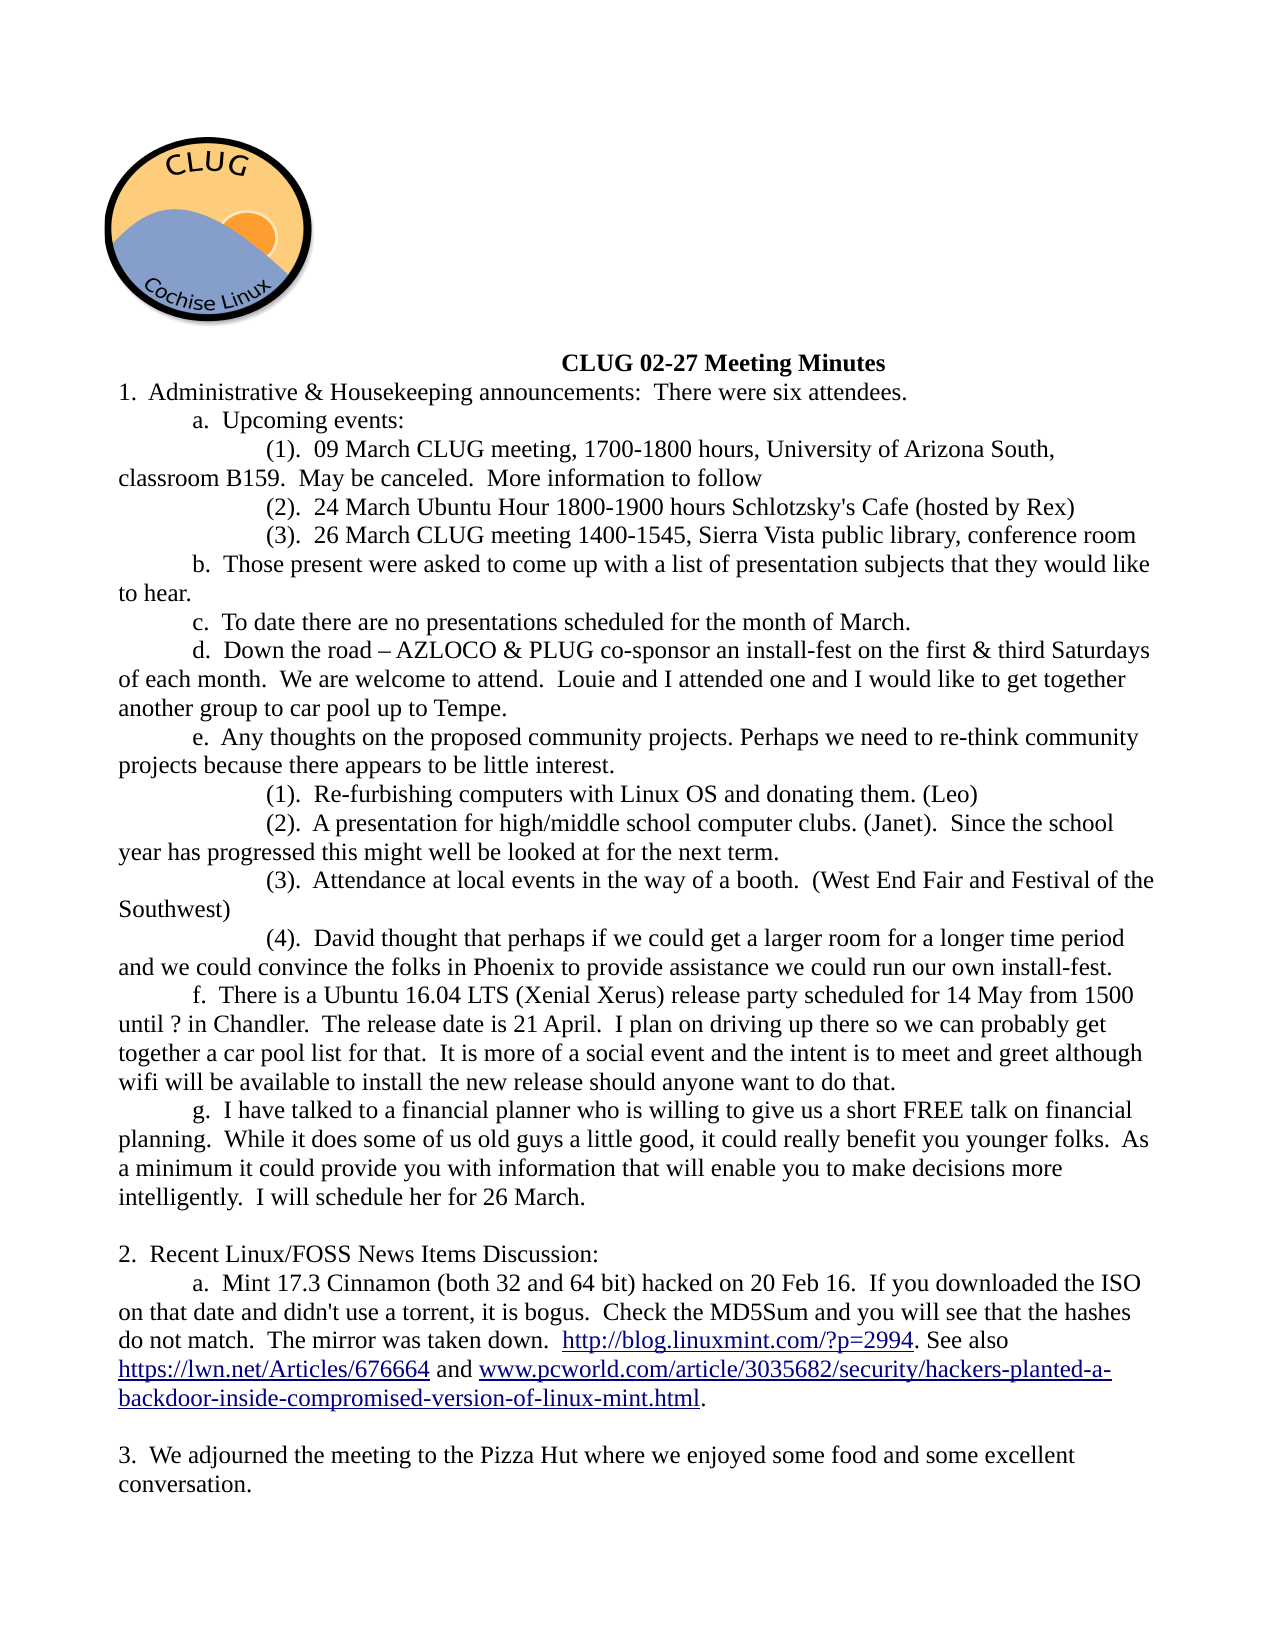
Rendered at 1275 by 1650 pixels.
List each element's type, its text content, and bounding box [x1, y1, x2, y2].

text f. There is a Ubuntu 16.04 LTS (Xenial Xerus) release party scheduled for 14 May from 1500 until ? in Chandler. The release date is 21 April. I plan on driving up there so we can probably get together a car pool list for that. It is more of a social event and the intent is to meet and greet although wifi will be available to install the new release should anyone want to do that. [118, 981, 1157, 1096]
text (1). Re-furbishing computers with Linux OS and donating them. (Leo) [118, 779, 1157, 808]
text (4). David thought that perhaps if we could get a larger room for a longer time period and we could convince the folks in Phoenix to provide assistance we could run our own install-fest. [118, 923, 1157, 981]
text (2). A presentation for high/middle school computer clubs. (Janet). Since the school year has progressed this might well be looked at for the next term. [118, 808, 1157, 866]
text 3. We adjourned the meeting to the Pizza Hut where we enjoyed some food and some excellent conversation. [118, 1441, 1157, 1498]
text (2). 24 March Ubuntu Hour 1800-1900 hours Schlotzsky's Cafe (hosted by Rex) [118, 492, 1157, 521]
text CLUG 02-27 Meeting Minutes [118, 348, 1157, 377]
text (3). 26 March CLUG meeting 1400-1545, Sierra Vista public library, conference room [118, 521, 1157, 549]
text 2. Recent Linux/FOSS News Items Discussion: [118, 1239, 1157, 1268]
picture [104, 137, 315, 327]
text e. Any thoughts on the proposed community projects. Perhaps we need to re-think community projects because there appears to be little interest. [118, 722, 1157, 779]
text a. Mint 17.3 Cinnamon (both 32 and 64 bit) hacked on 20 Feb 16. If you downloaded the ISO on that date and didn't use a torrent, it is bogus. Check the MD5Sum and you will see that the hashes do not match. The mirror was taken down. http://blog.linuxmint.com/?p=2994. See also https://lwn.net/Articles/676664 and www.pcworld.com/article/3035682/security/hackers-planted-a- backdoor-inside-compromised-version-of-linux-mint.html. [118, 1268, 1157, 1412]
text c. To date there are no presentations scheduled for the month of March. [118, 607, 1157, 636]
text (3). Attendance at local events in the way of a booth. (West End Fair and Festival of the Southwest) [118, 866, 1157, 923]
text g. I have talked to a financial planner who is willing to give us a short FREE talk on financial planning. While it does some of us old guys a little good, it could really benefit you younger folks. As a minimum it could provide you with information that will enable you to make decisions more intelligently. I will schedule her for 26 March. [118, 1096, 1157, 1211]
text b. Those present were asked to come up with a list of presentation subjects that they would like to hear. [118, 549, 1157, 607]
text (1). 09 March CLUG meeting, 1700-1800 hours, University of Arizona South, classroom B159. May be canceled. More information to follow [118, 434, 1157, 492]
text a. Upcoming events: [118, 406, 1157, 434]
text d. Down the road – AZLOCO & PLUG co-sponsor an install-fest on the first & third Saturdays of each month. We are welcome to attend. Louie and I attended one and I would like to get together another group to car pool up to Tempe. [118, 636, 1157, 722]
text 1. Administrative & Housekeeping announcements: There were six attendees. [118, 377, 1157, 406]
